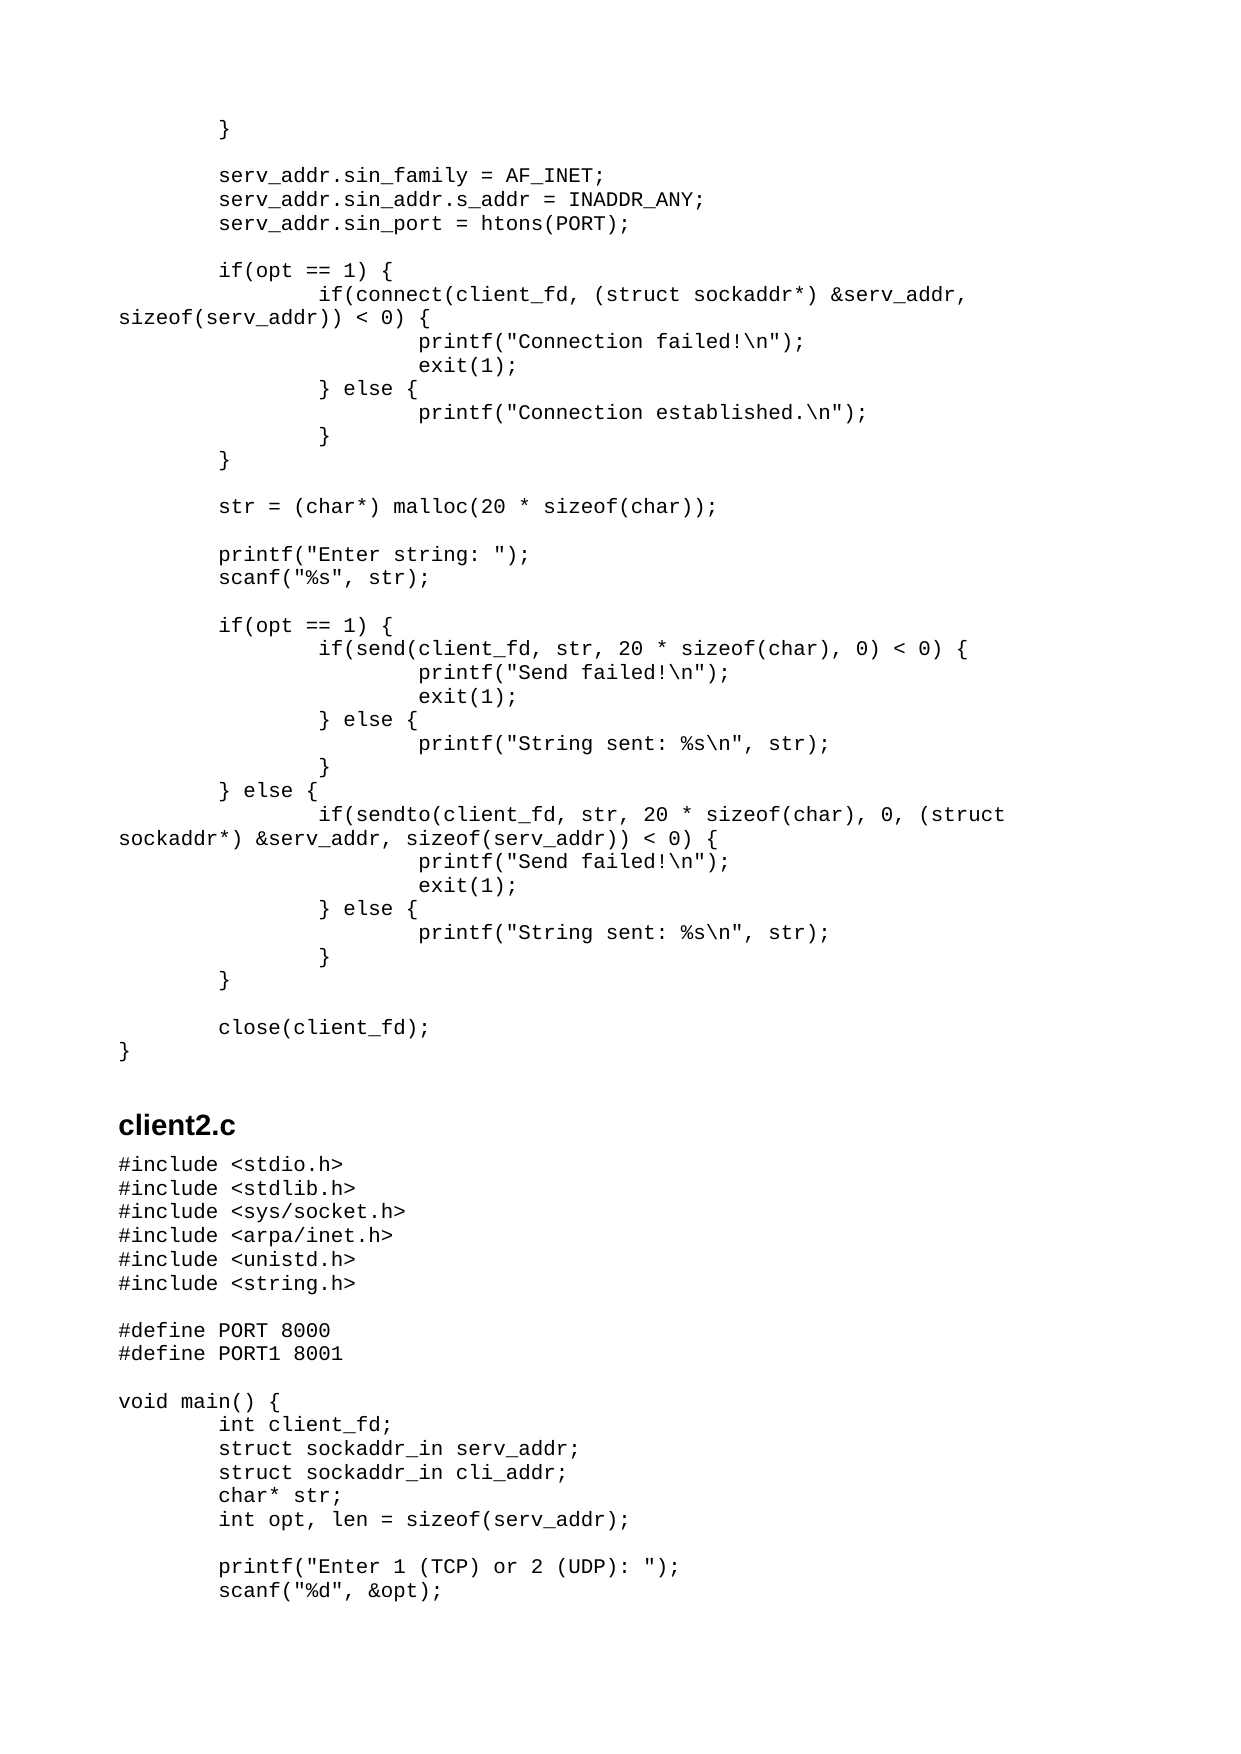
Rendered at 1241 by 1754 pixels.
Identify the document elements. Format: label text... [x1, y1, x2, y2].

text exit(1); [118, 354, 1122, 378]
text #include <unistd.h> [118, 1249, 1122, 1272]
text if(opt == 1) { [118, 615, 1122, 638]
text exit(1); [118, 686, 1122, 709]
text serv_addr.sin_port = htons(PORT); [118, 213, 1122, 236]
text } [118, 1040, 1122, 1064]
text printf("String sent: %s\n", str); [118, 922, 1122, 946]
text if(opt == 1) { [118, 260, 1122, 284]
text printf("Send failed!\n"); [118, 851, 1122, 875]
text #include <string.h> [118, 1272, 1122, 1296]
text close(client_fd); [118, 1017, 1122, 1040]
text #define PORT 8000 [118, 1320, 1122, 1343]
text scanf("%s", str); [118, 567, 1122, 591]
text serv_addr.sin_family = AF_INET; [118, 165, 1122, 189]
text serv_addr.sin_addr.s_addr = INADDR_ANY; [118, 189, 1122, 213]
text } else { [118, 378, 1122, 402]
text #include <arpa/inet.h> [118, 1225, 1122, 1249]
text } [118, 757, 1122, 780]
subtitle client2.c [118, 1108, 1122, 1142]
text scanf("%d", &opt); [118, 1580, 1122, 1603]
text } [118, 426, 1122, 449]
text } else { [118, 780, 1122, 804]
text struct sockaddr_in serv_addr; [118, 1438, 1122, 1462]
text char* str; [118, 1485, 1122, 1509]
text } [118, 946, 1122, 969]
text #include <sys/socket.h> [118, 1202, 1122, 1225]
text #include <stdio.h> [118, 1154, 1122, 1178]
text printf("Enter string: "); [118, 544, 1122, 567]
text void main() { [118, 1391, 1122, 1414]
text } [118, 969, 1122, 993]
text struct sockaddr_in cli_addr; [118, 1462, 1122, 1485]
text #include <stdlib.h> [118, 1178, 1122, 1202]
text } [118, 118, 1122, 142]
text int opt, len = sizeof(serv_addr); [118, 1509, 1122, 1533]
text printf("Enter 1 (TCP) or 2 (UDP): "); [118, 1556, 1122, 1580]
text if(send(client_fd, str, 20 * sizeof(char), 0) < 0) { [118, 638, 1122, 662]
text } [118, 449, 1122, 473]
text if(connect(client_fd, (struct sockaddr*) &serv_addr, sizeof(serv_addr)) < 0) { [118, 284, 1122, 331]
text int client_fd; [118, 1414, 1122, 1438]
text #define PORT1 8001 [118, 1343, 1122, 1367]
text if(sendto(client_fd, str, 20 * sizeof(char), 0, (struct sockaddr*) &serv_addr, sizeof(serv_addr)) < 0) { [118, 804, 1122, 851]
text exit(1); [118, 875, 1122, 898]
text printf("Send failed!\n"); [118, 662, 1122, 686]
text printf("Connection failed!\n"); [118, 331, 1122, 354]
text str = (char*) malloc(20 * sizeof(char)); [118, 496, 1122, 520]
text printf("String sent: %s\n", str); [118, 733, 1122, 757]
text } else { [118, 709, 1122, 733]
text } else { [118, 898, 1122, 922]
text printf("Connection established.\n"); [118, 402, 1122, 426]
